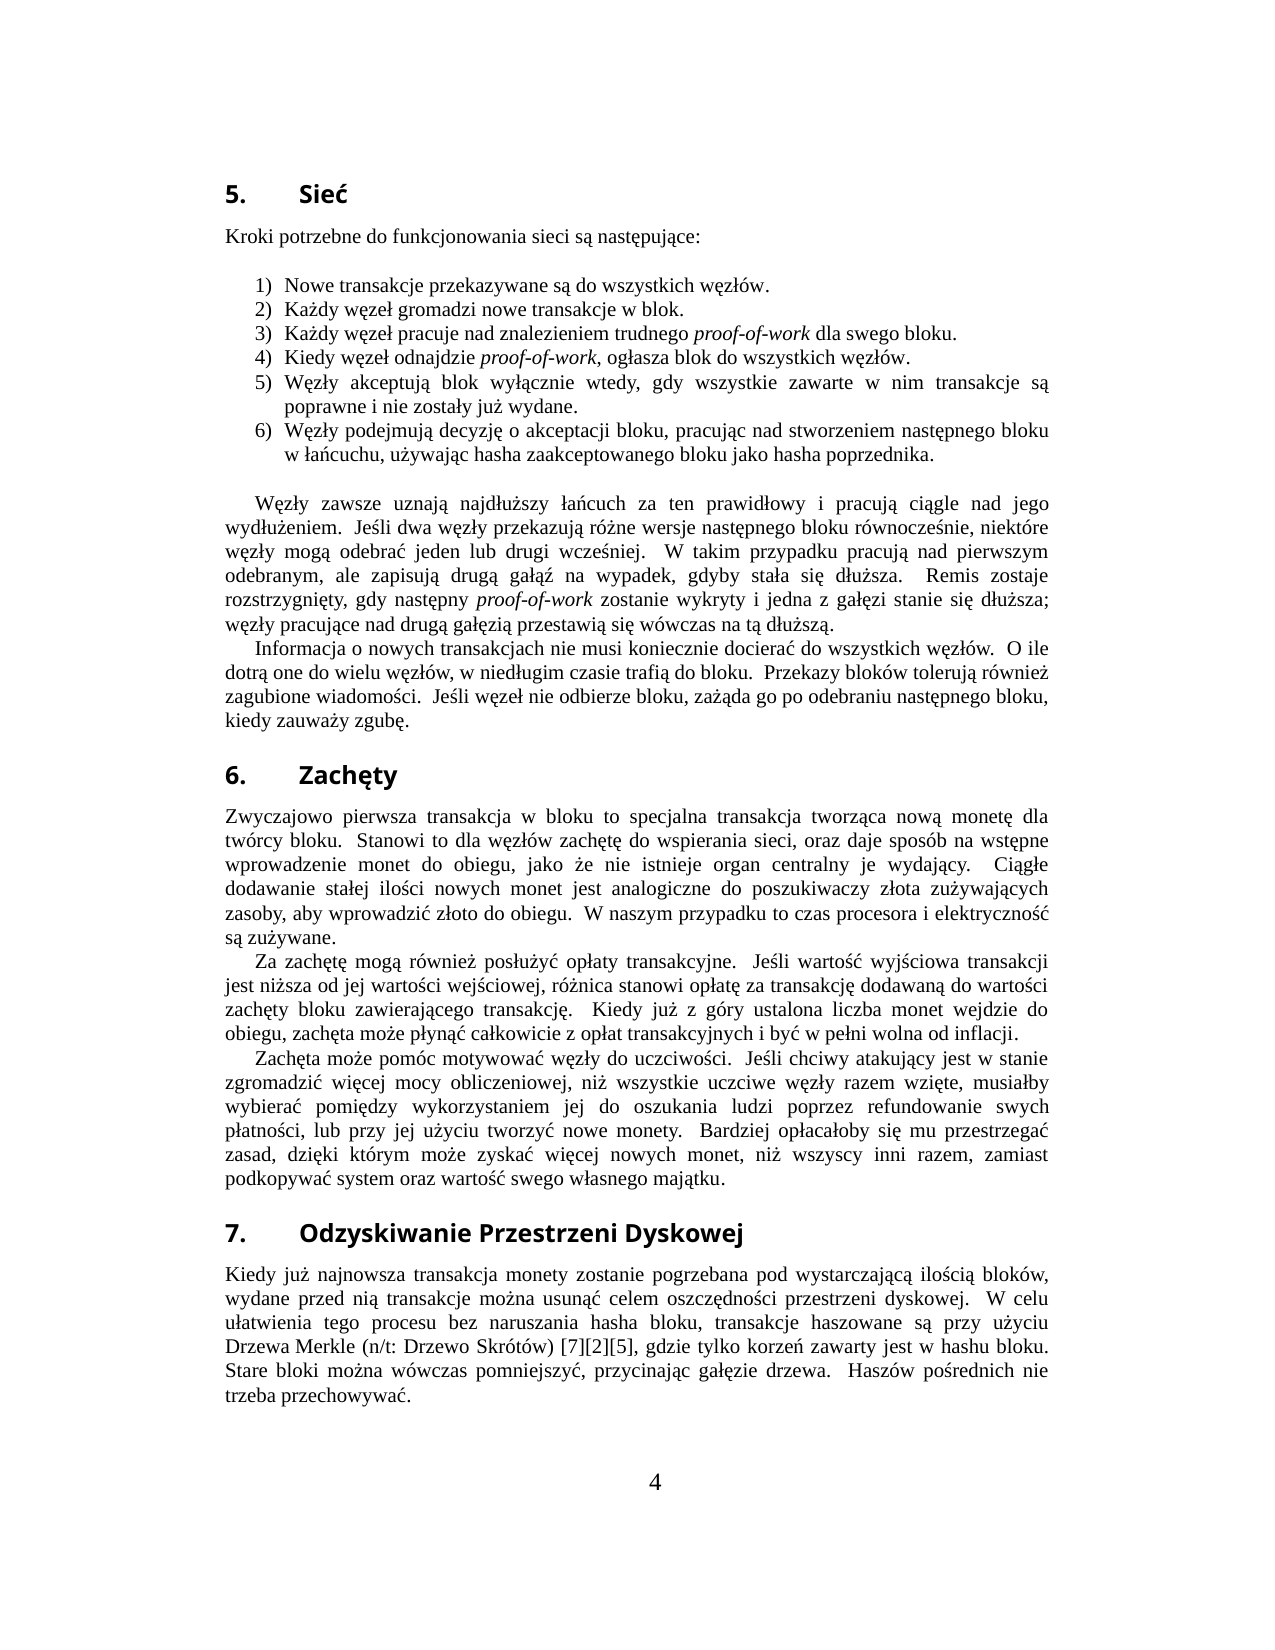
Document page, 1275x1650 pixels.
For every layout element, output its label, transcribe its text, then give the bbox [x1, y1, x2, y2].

text Za zachętę mogą również posłużyć opłaty transakcyjne. Jeśli wartość wyjściowa transakcji jest niższa od jej wartości wejściowej, różnica stanowi opłatę za transakcję dodawaną do wartości zachęty bloku zawierającego transakcję. Kiedy już z góry ustalona liczba monet wejdzie do obiegu, zachęta może płynąć całkowicie z opłat transakcyjnych i być w pełni wolna od inflacji. [225, 949, 1050, 1045]
text Zwyczajowo pierwsza transakcja w bloku to specjalna transakcja tworząca nową monetę dla twórcy bloku. Stanowi to dla węzłów zachętę do wspierania sieci, oraz daje sposób na wstępne wprowadzenie monet do obiegu, jako że nie istnieje organ centralny je wydający. Ciągłe dodawanie stałej ilości nowych monet jest analogiczne do poszukiwaczy złota zużywających zasoby, aby wprowadzić złoto do obiegu. W naszym przypadku to czas procesora i elektryczność są zużywane. [225, 804, 1050, 949]
text Kroki potrzebne do funkcjonowania sieci są następujące: [225, 224, 1050, 248]
subtitle 7. Odzyskiwanie Przestrzeni Dyskowej [225, 1215, 1050, 1249]
text Zachęta może pomóc motywować węzły do uczciwości. Jeśli chciwy atakujący jest w stanie zgromadzić więcej mocy obliczeniowej, niż wszystkie uczciwe węzły razem wzięte, musiałby wybierać pomiędzy wykorzystaniem jej do oszukania ludzi poprzez refundowanie swych płatności, lub przy jej użyciu tworzyć nowe monety. Bardziej opłacałoby się mu przestrzegać zasad, dzięki którym może zyskać więcej nowych monet, niż wszyscy inni razem, zamiast podkopywać system oraz wartość swego własnego majątku. [225, 1045, 1050, 1190]
list Każdy węzeł pracuje nad znalezieniem trudnego proof-of-work dla swego bloku. [254, 321, 1050, 345]
list Każdy węzeł gromadzi nowe transakcje w blok. [254, 297, 1050, 321]
list Węzły podejmują decyzję o akceptacji bloku, pracując nad stworzeniem następnego bloku w łańcuchu, używając hasha zaakceptowanego bloku jako hasha poprzednika. [254, 418, 1050, 466]
list Węzły akceptują blok wyłącznie wtedy, gdy wszystkie zawarte w nim transakcje są poprawne i nie zostały już wydane. [254, 369, 1050, 418]
text Informacja o nowych transakcjach nie musi koniecznie docierać do wszystkich węzłów. O ile dotrą one do wielu węzłów, w niedługim czasie trafią do bloku. Przekazy bloków tolerują również zagubione wiadomości. Jeśli węzeł nie odbierze bloku, zażąda go po odebraniu następnego bloku, kiedy zauważy zgubę. [225, 636, 1050, 732]
list Kiedy węzeł odnajdzie proof-of-work, ogłasza blok do wszystkich węzłów. [254, 345, 1050, 369]
subtitle 5. Sieć [225, 177, 1050, 211]
text Węzły zawsze uznają najdłuższy łańcuch za ten prawidłowy i pracują ciągle nad jego wydłużeniem. Jeśli dwa węzły przekazują różne wersje następnego bloku równocześnie, niektóre węzły mogą odebrać jeden lub drugi wcześniej. W takim przypadku pracują nad pierwszym odebranym, ale zapisują drugą gałąź na wypadek, gdyby stała się dłuższa. Remis zostaje rozstrzygnięty, gdy następny proof-of-work zostanie wykryty i jedna z gałęzi stanie się dłuższa; węzły pracujące nad drugą gałęzią przestawią się wówczas na tą dłuższą. [225, 491, 1050, 636]
text Kiedy już najnowsza transakcja monety zostanie pogrzebana pod wystarczającą ilością bloków, wydane przed nią transakcje można usunąć celem oszczędności przestrzeni dyskowej. W celu ułatwienia tego procesu bez naruszania hasha bloku, transakcje haszowane są przy użyciu Drzewa Merkle (n/t: Drzewo Skrótów) [7][2][5], gdzie tylko korzeń zawarty jest w hashu bloku. Stare bloki można wówczas pomniejszyć, przycinając gałęzie drzewa. Haszów pośrednich nie trzeba przechowywać. [225, 1262, 1050, 1407]
list Nowe transakcje przekazywane są do wszystkich węzłów. [254, 272, 1050, 297]
subtitle 6. Zachęty [225, 757, 1050, 791]
